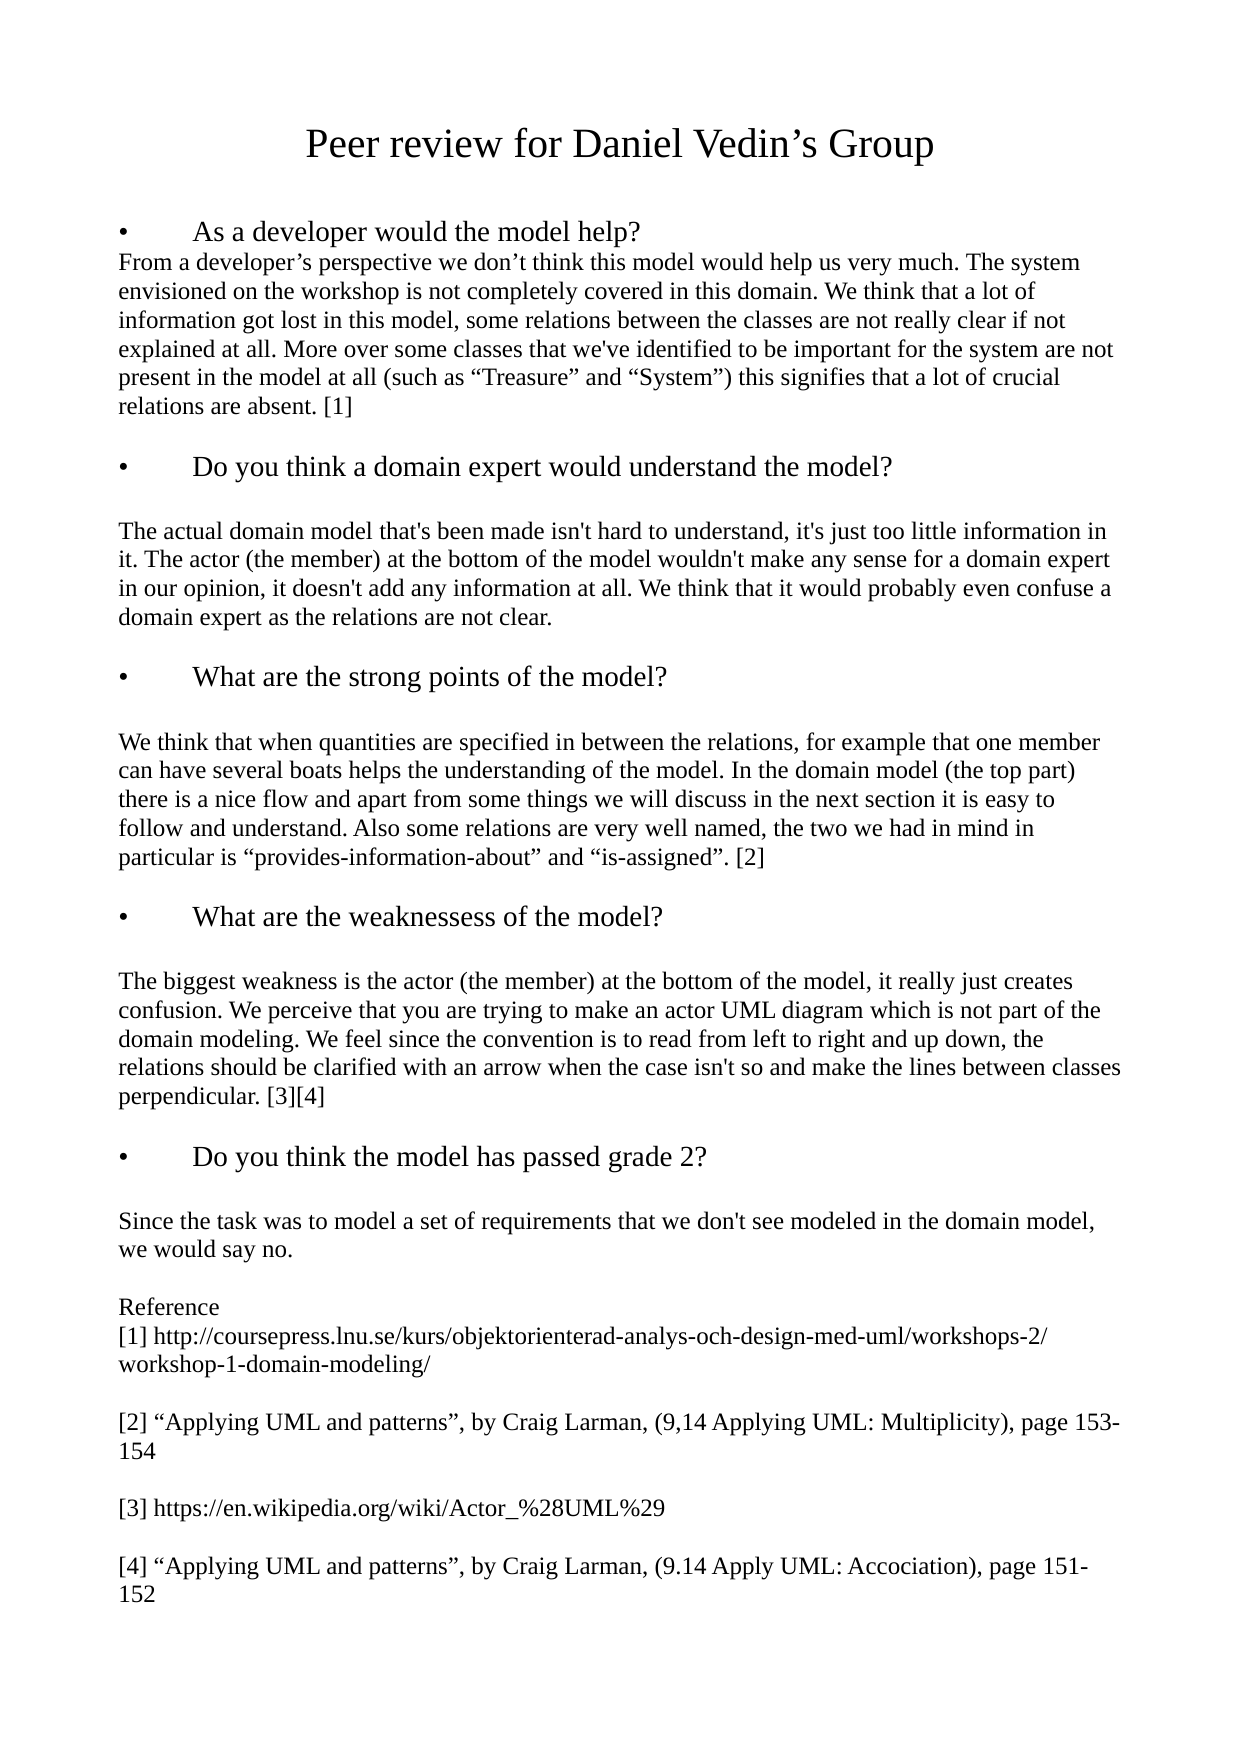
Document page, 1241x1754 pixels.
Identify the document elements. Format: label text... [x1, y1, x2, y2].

text Peer review for Daniel Vedin’s Group [118, 118, 1122, 166]
text [1] http://coursepress.lnu.se/kurs/objektorienterad-analys-och-design-med-uml/workshops-2/ workshop-1-domain-modeling/ [118, 1321, 1122, 1378]
list As a developer would the model help? [118, 214, 1122, 247]
text [4] “Applying UML and patterns”, by Craig Larman, (9.14 Apply UML: Accociation), page 151-152 [118, 1551, 1122, 1608]
list What are the strong points of the model? [118, 659, 1122, 693]
text [2] “Applying UML and patterns”, by Craig Larman, (9,14 Applying UML: Multiplicity), page 153-154 [118, 1407, 1122, 1464]
text Reference [118, 1292, 1122, 1321]
text We think that when quantities are specified in between the relations, for example that one member can have several boats helps the understanding of the model. In the domain model (the top part) there is a nice flow and apart from some things we will discuss in the next section it is easy to follow and understand. Also some relations are very well named, the two we had in mind in particular is “provides-information-about” and “is-assigned”. [2] [118, 727, 1122, 870]
text [3] https://en.wikipedia.org/wiki/Actor_%28UML%29 [118, 1493, 1122, 1522]
list What are the weaknessess of the model? [118, 899, 1122, 933]
text From a developer’s perspective we don’t think this model would help us very much. The system envisioned on the workshop is not completely covered in this domain. We think that a lot of information got lost in this model, some relations between the classes are not really clear if not explained at all. More over some classes that we've identified to be important for the system are not present in the model at all (such as “Treasure” and “System”) this signifies that a lot of crucial relations are absent. [1] [118, 247, 1122, 420]
list Do you think the model has passed grade 2? [118, 1139, 1122, 1172]
list Do you think a domain expert would understand the model? [118, 449, 1122, 482]
text The biggest weakness is the actor (the member) at the bottom of the model, it really just creates confusion. We perceive that you are trying to make an actor UML diagram which is not part of the domain modeling. We feel since the convention is to read from left to right and up down, the relations should be clarified with an arrow when the case isn't so and make the lines between classes perpendicular. [3][4] [118, 966, 1122, 1110]
text Since the task was to model a set of requirements that we don't see modeled in the domain model, we would say no. [118, 1206, 1122, 1263]
text The actual domain model that's been made isn't hard to understand, it's just too little information in it. The actor (the member) at the bottom of the model wouldn't make any sense for a domain expert in our opinion, it doesn't add any information at all. We think that it would probably even confuse a domain expert as the relations are not clear. [118, 516, 1122, 631]
